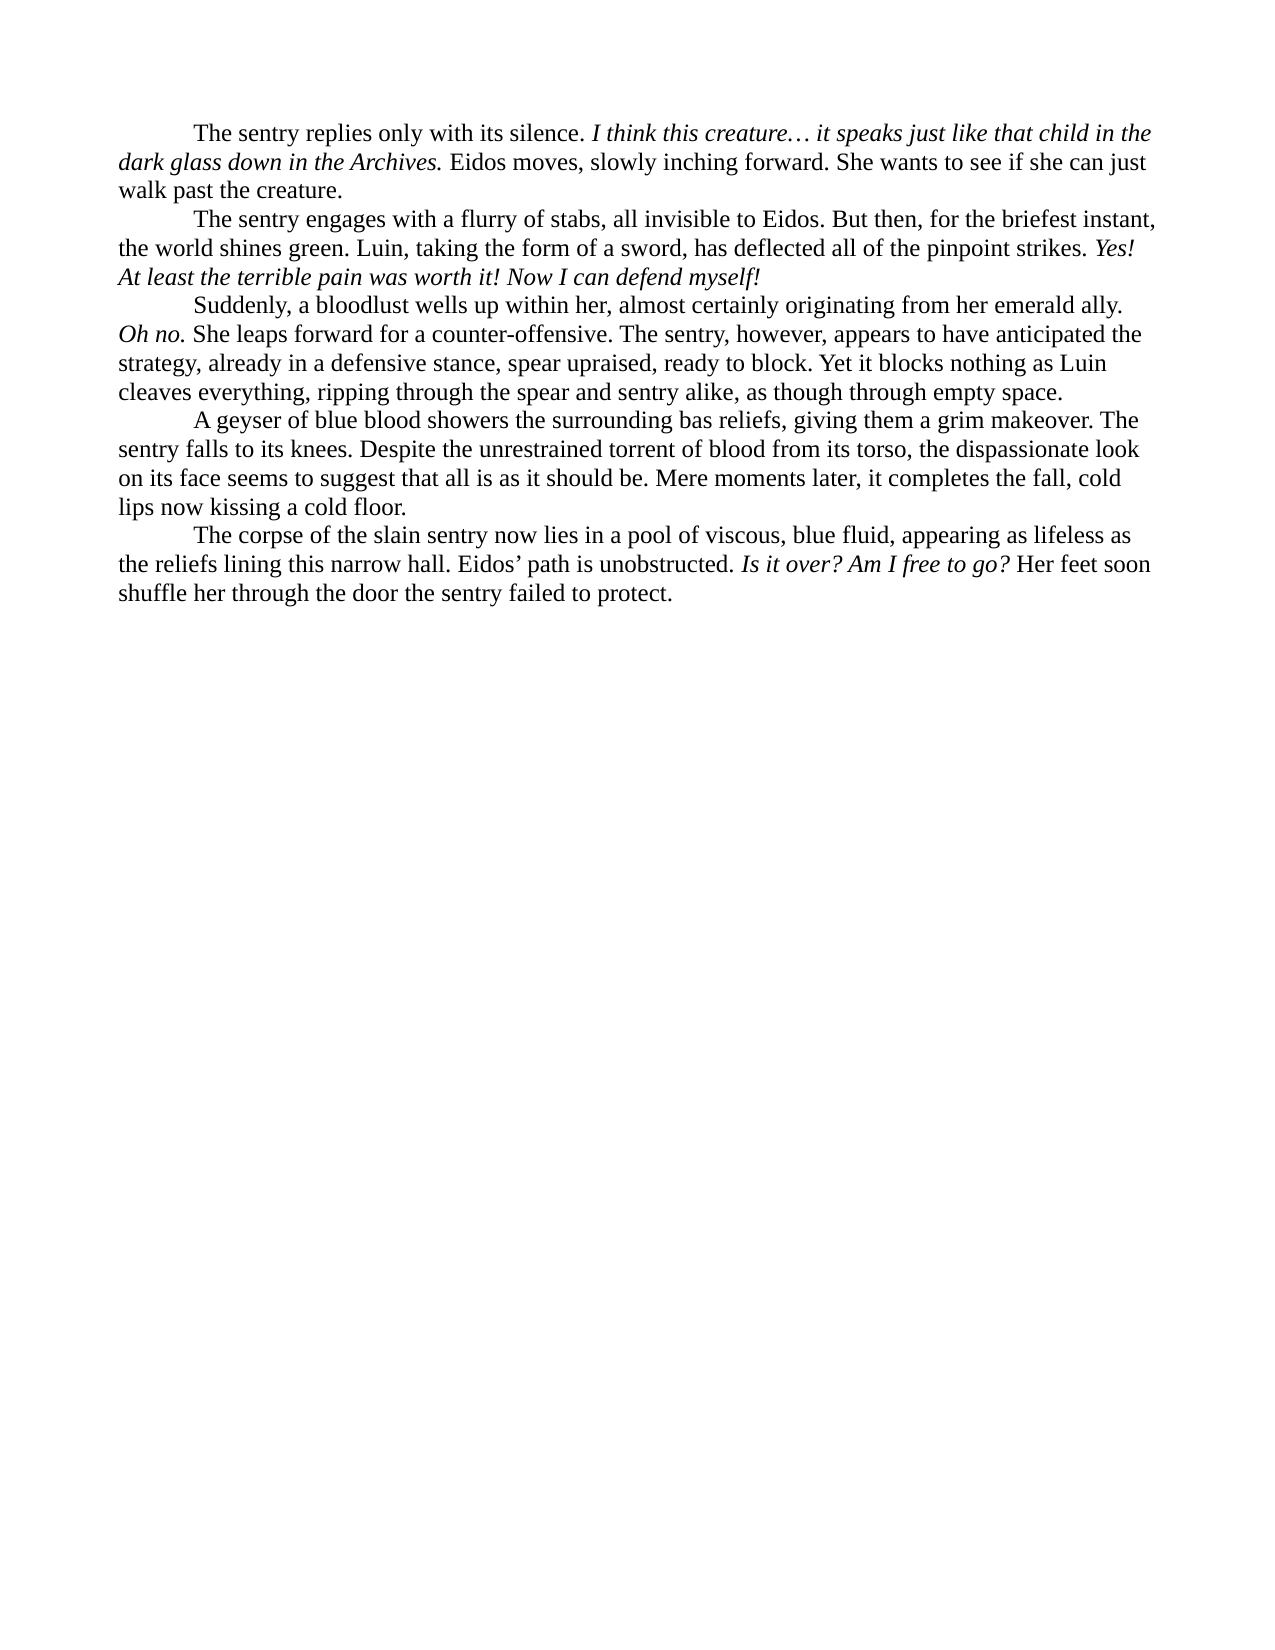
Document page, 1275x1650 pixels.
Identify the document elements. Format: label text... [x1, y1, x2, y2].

text The corpse of the slain sentry now lies in a pool of viscous, blue fluid, appearing as lifeless as the reliefs lining this narrow hall. Eidos’ path is unobstructed. Is it over? Am I free to go? Her feet soon shuffle her through the door the sentry failed to protect. [118, 521, 1157, 607]
text The sentry replies only with its silence. I think this creature… it speaks just like that child in the dark glass down in the Archives. Eidos moves, slowly inching forward. She wants to see if she can just walk past the creature. [118, 118, 1157, 204]
text The sentry engages with a flurry of stabs, all invisible to Eidos. But then, for the briefest instant, the world shines green. Luin, taking the form of a sword, has deflected all of the pinpoint strikes. Yes! At least the terrible pain was worth it! Now I can defend myself! Suddenly, a bloodlust wells up within her, almost certainly originating from her emerald ally. Oh no. She leaps forward for a counter-offensive. The sentry, however, appears to have anticipated the strategy, already in a defensive stance, spear upraised, ready to block. Yet it blocks nothing as Luin cleaves everything, ripping through the spear and sentry alike, as though through empty space. A geyser of blue blood showers the surrounding bas reliefs, giving them a grim makeover. The sentry falls to its knees. Despite the unrestrained torrent of blood from its torso, the dispassionate look on its face seems to suggest that all is as it should be. Mere moments later, it completes the fall, cold lips now kissing a cold floor. [118, 204, 1157, 521]
